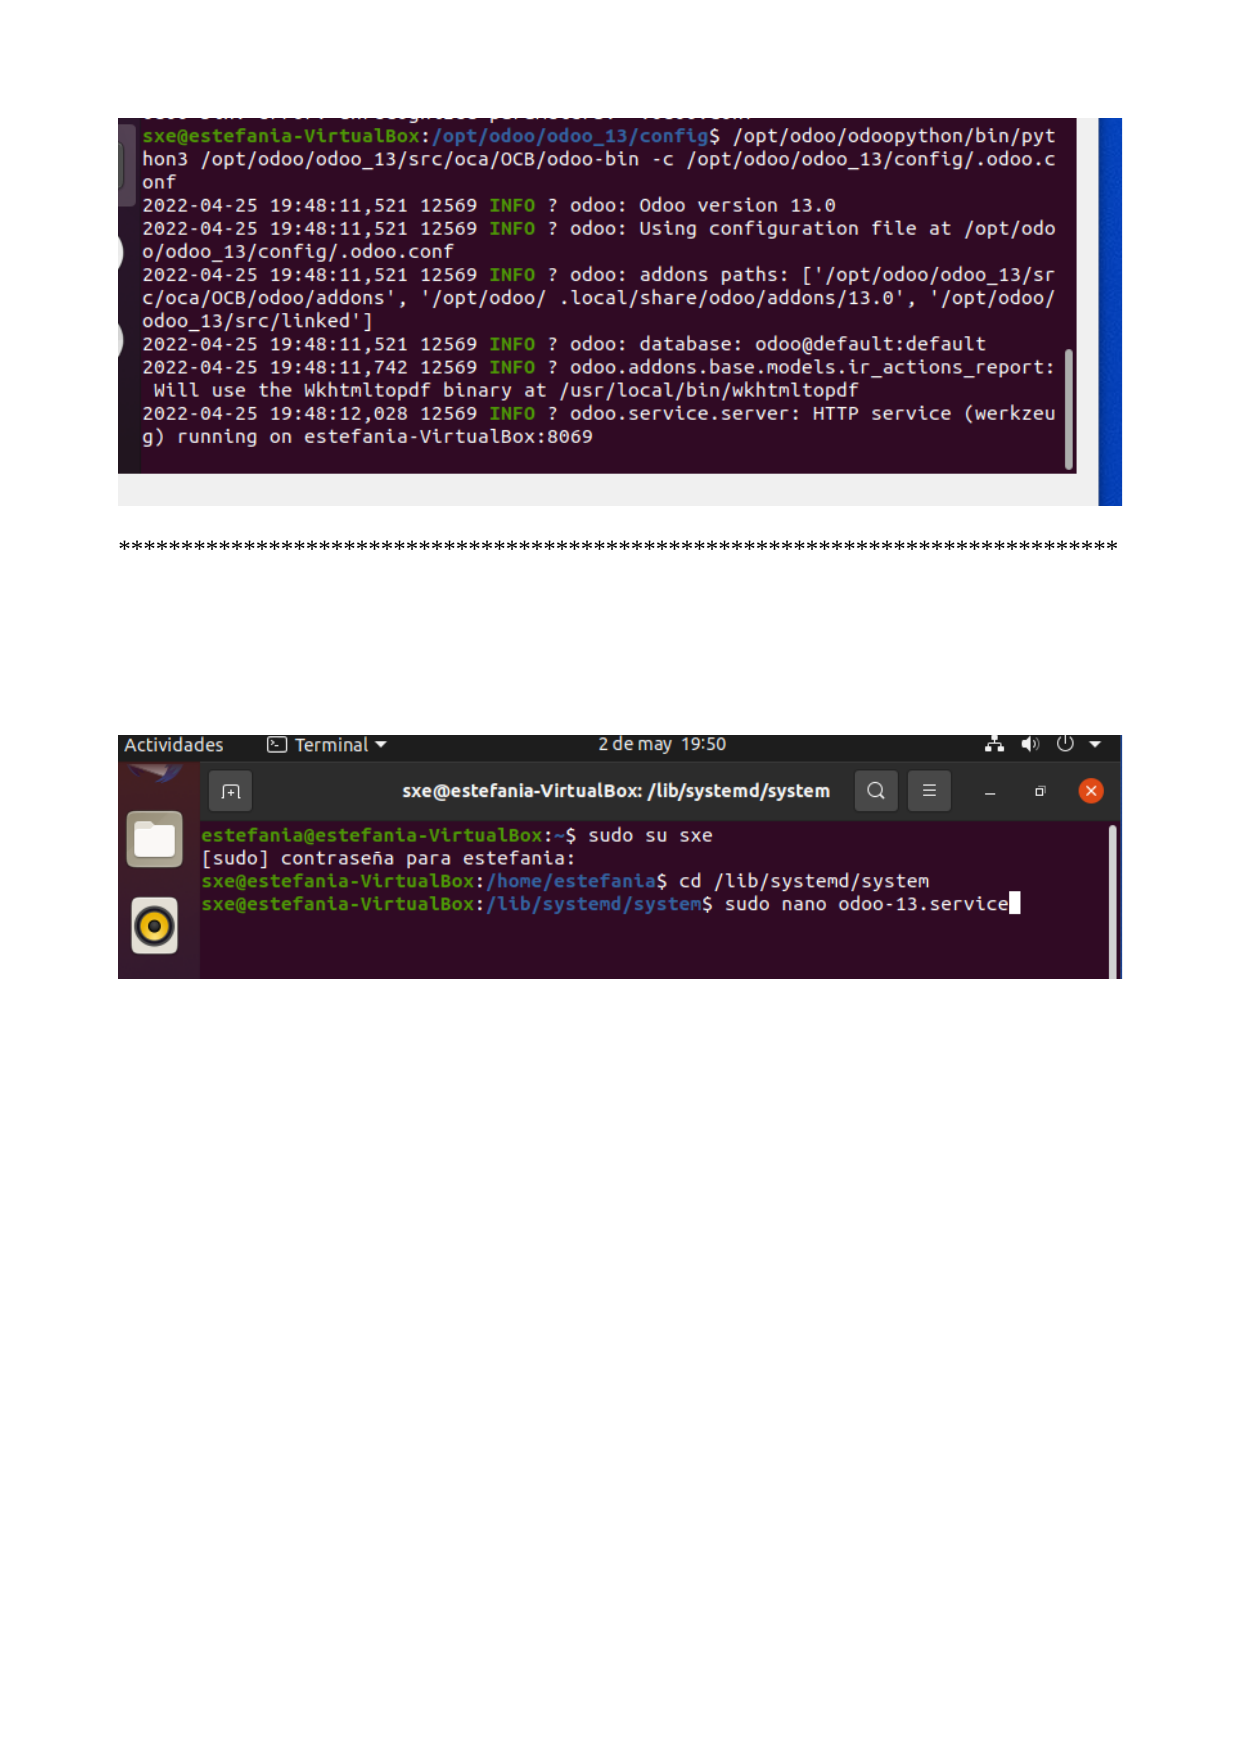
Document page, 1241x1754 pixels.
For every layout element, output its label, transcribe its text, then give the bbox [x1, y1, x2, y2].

picture [118, 118, 1123, 506]
picture [118, 735, 1123, 979]
text ******************************************************************************** [118, 534, 1122, 563]
